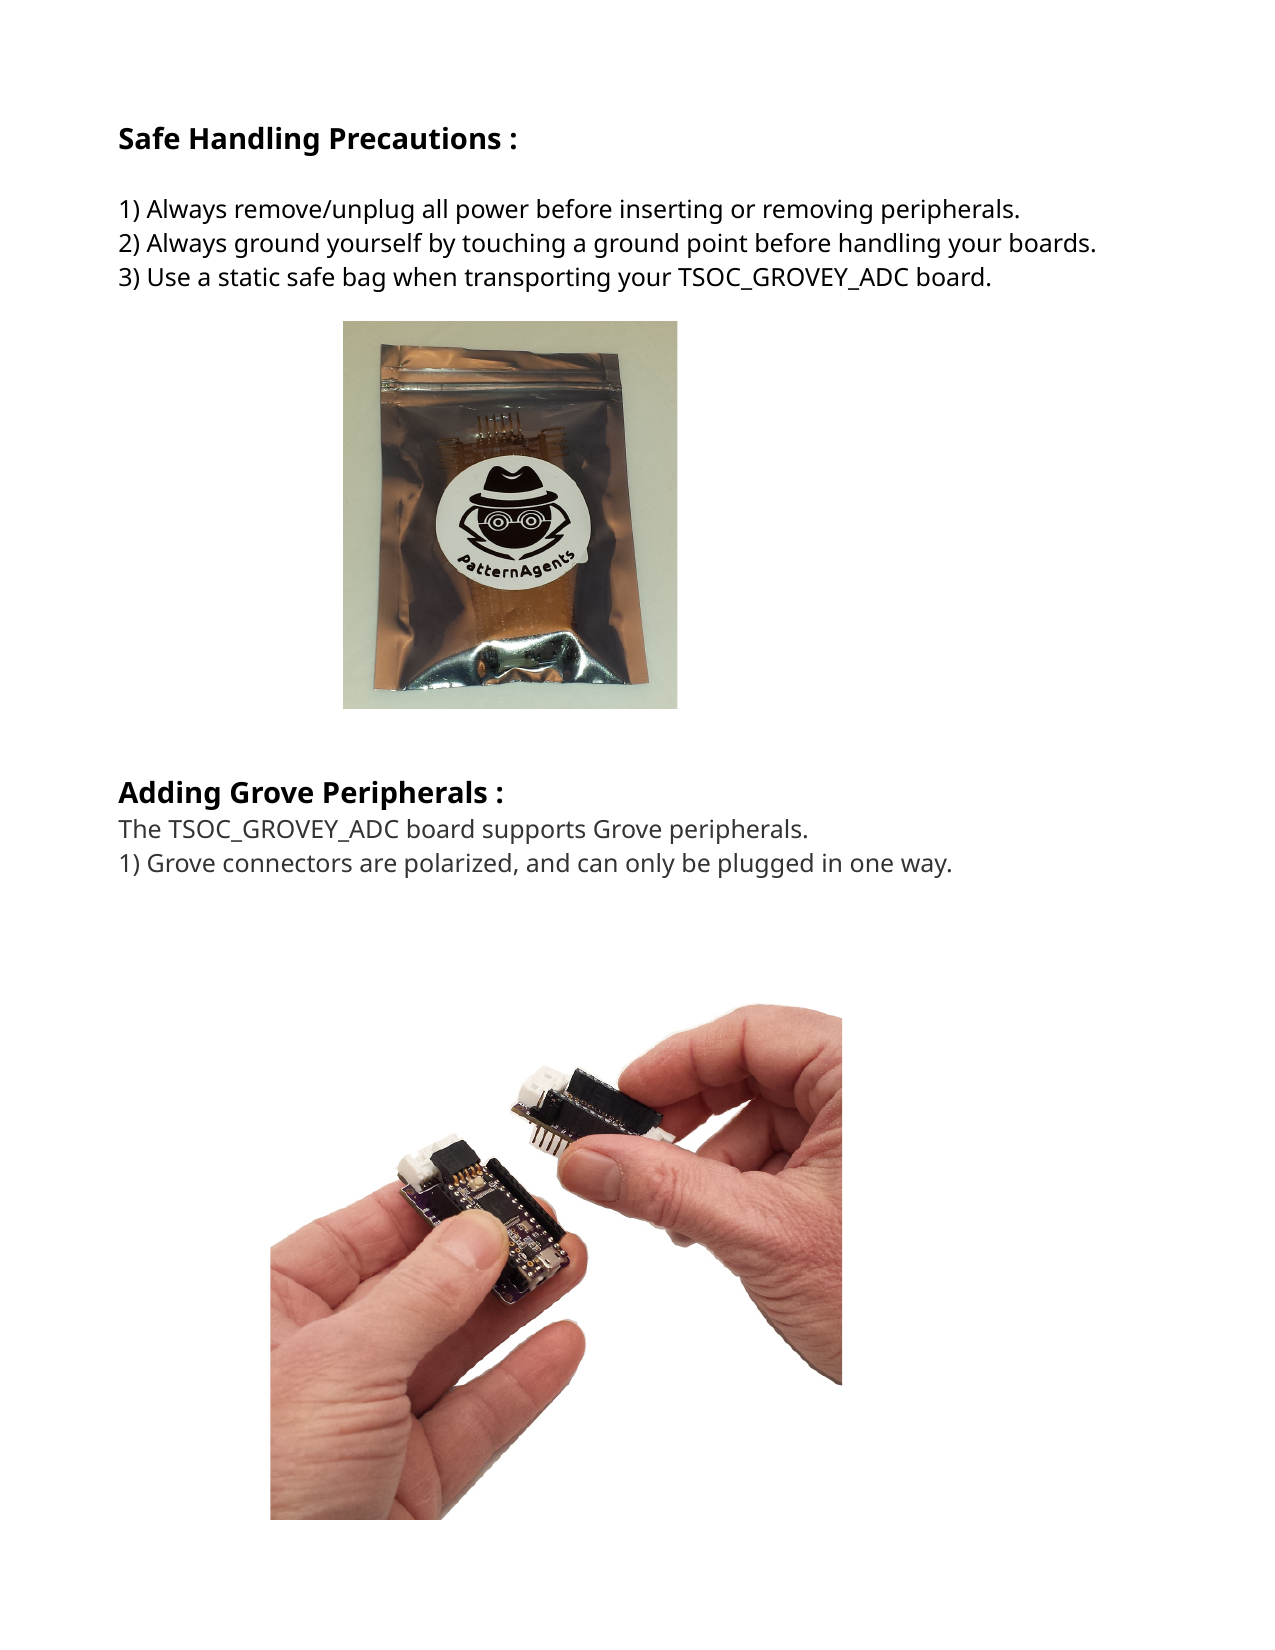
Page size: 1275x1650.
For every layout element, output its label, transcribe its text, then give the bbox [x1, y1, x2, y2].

text Adding Grove Peripherals : The TSOC_GROVEY_ADC board supports Grove peripherals. 1) Grove connectors are polarized, and can only be plugged in one way. [118, 772, 1157, 880]
picture [343, 321, 678, 709]
picture [270, 948, 843, 1520]
text Safe Handling Precautions : 1) Always remove/unplug all power before inserting or removing peripherals. 2) Always ground yourself by touching a ground point before handling your boards. 3) Use a static safe bag when transporting your TSOC_GROVEY_ADC board. [118, 118, 1157, 294]
